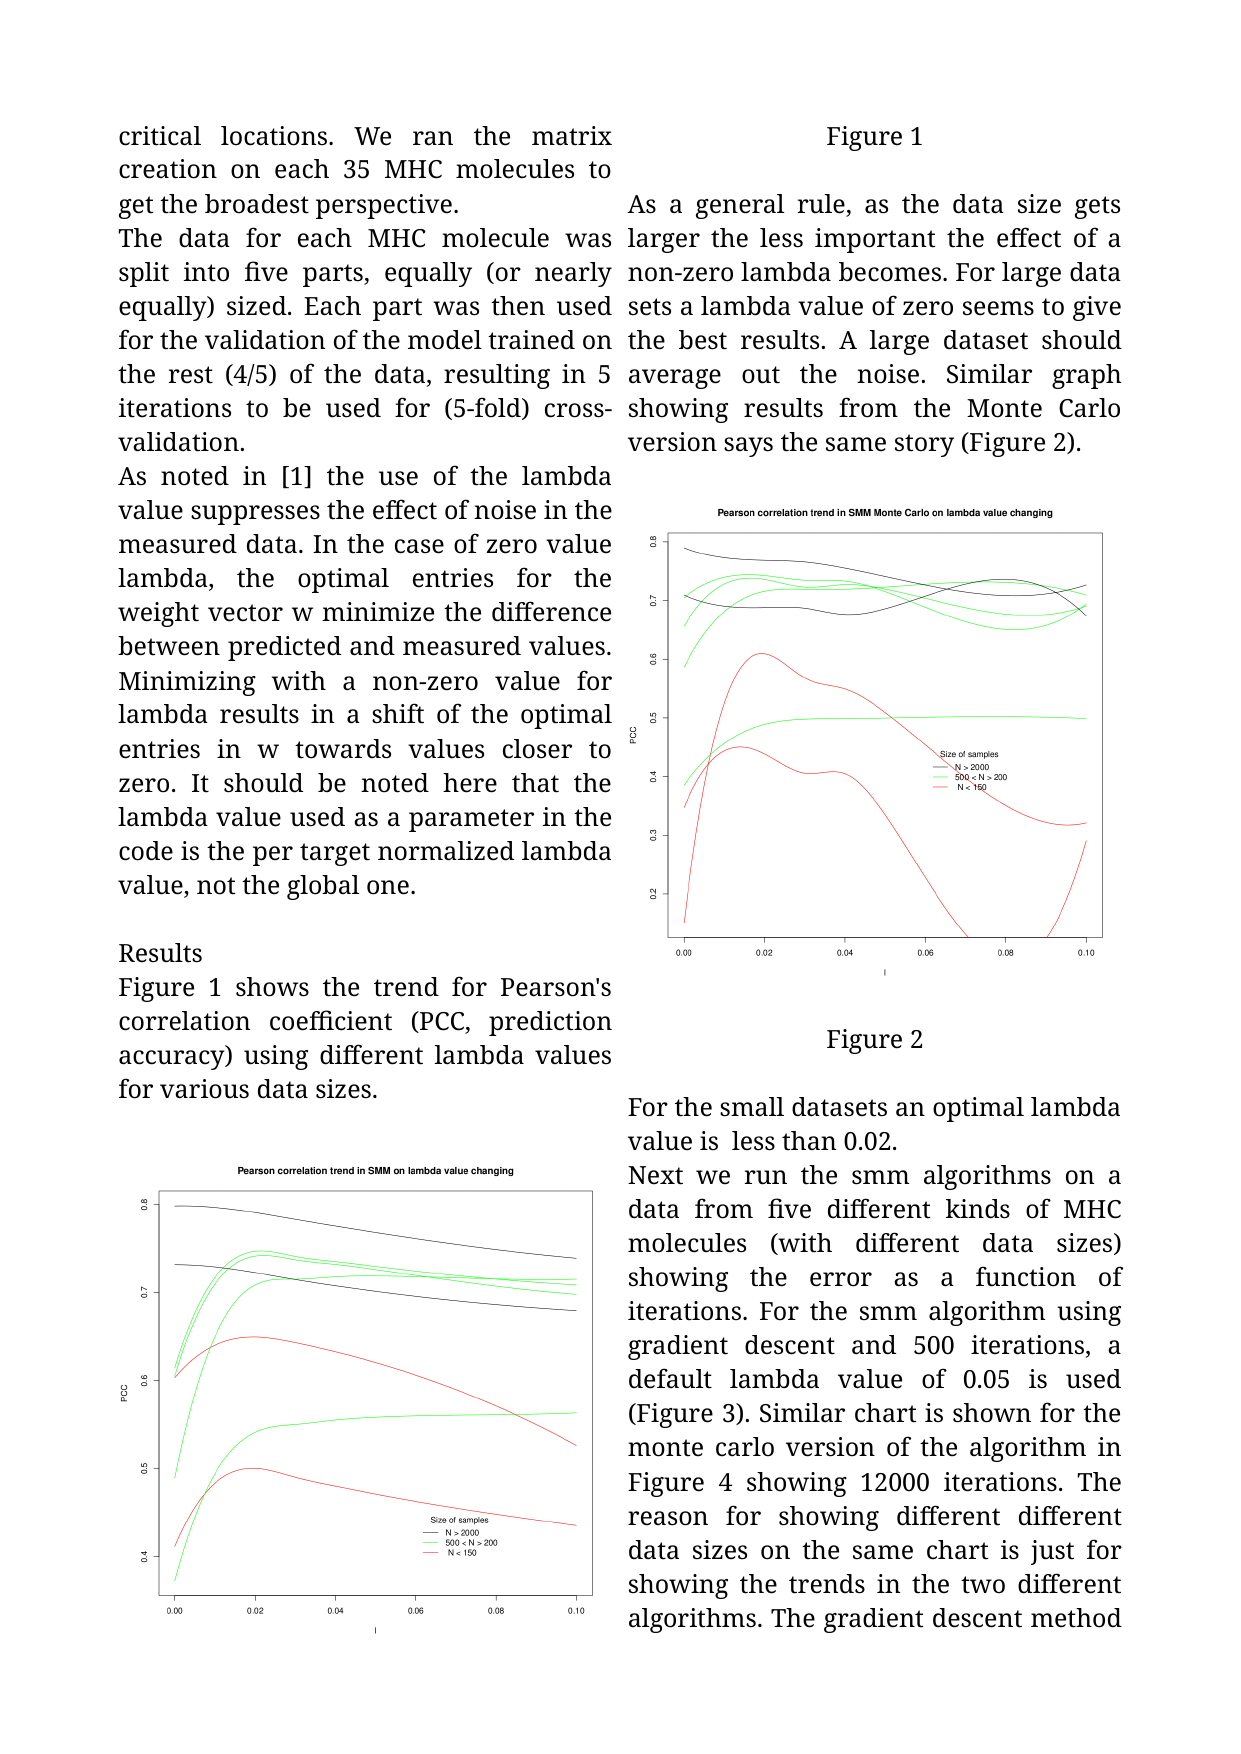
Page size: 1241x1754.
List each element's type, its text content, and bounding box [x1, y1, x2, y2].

text The data for each MHC molecule was split into five parts, equally (or nearly equally) sized. Each part was then used for the validation of the model trained on the rest (4/5) of the data, resulting in 5 iterations to be used for (5-fold) cross-validation. [118, 220, 613, 459]
picture [627, 492, 1123, 988]
text critical locations. We ran the matrix creation on each 35 MHC molecules to get the broadest perspective. [118, 118, 613, 220]
text As noted in [1] the use of the lambda value suppresses the effect of noise in the measured data. In the case of zero value lambda, the optimal entries for the weight vector w minimize the difference between predicted and measured values. Minimizing with a non-zero value for lambda results in a shift of the optimal entries in w towards values closer to zero. It should be noted here that the lambda value used as a parameter in the code is the per target normalized lambda value, not the global one. [118, 459, 613, 902]
text For the small datasets an optimal lambda value is less than 0.02. [628, 1089, 1122, 1158]
text Next we run the smm algorithms on a data from five different kinds of MHC molecules (with different data sizes) showing the error as a function of iterations. For the smm algorithm using gradient descent and 500 iterations, a default lambda value of 0.05 is used (Figure 3). Similar chart is shown for the monte carlo version of the algorithm in Figure 4 showing 12000 iterations. The reason for showing different different data sizes on the same chart is just for showing the trends in the two different algorithms. The gradient descent method [628, 1158, 1122, 1634]
text Results [118, 936, 613, 970]
text Figure 2 [628, 1021, 1122, 1055]
picture [118, 1150, 613, 1646]
text As a general rule, as the data size gets larger the less important the effect of a non-zero lambda becomes. For large data sets a lambda value of zero seems to give the best results. A large dataset should average out the noise. Similar graph showing results from the Monte Carlo version says the same story (Figure 2). [628, 186, 1122, 459]
text Figure 1 [628, 118, 1122, 152]
text Figure 1 shows the trend for Pearson's correlation coefficient (PCC, prediction accuracy) using different lambda values for various data sizes. [118, 970, 613, 1106]
